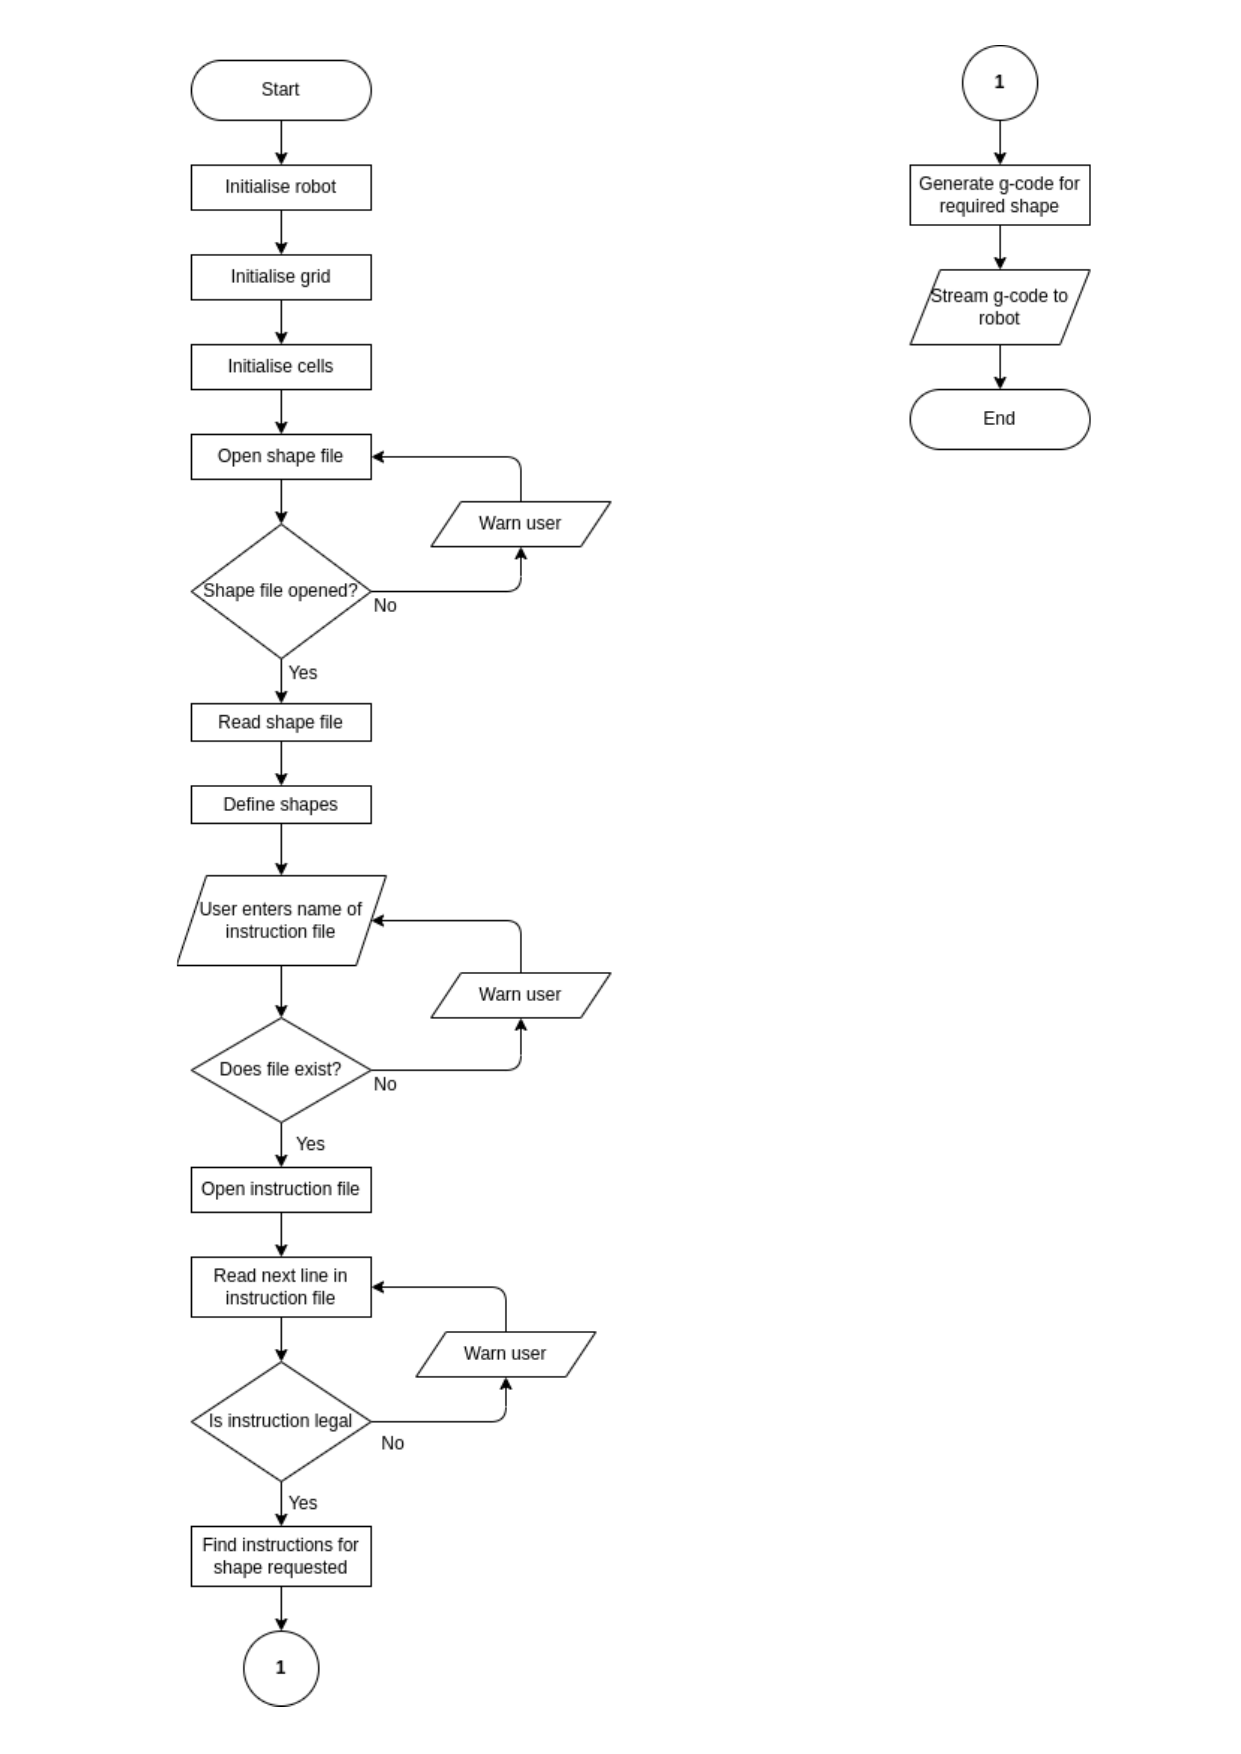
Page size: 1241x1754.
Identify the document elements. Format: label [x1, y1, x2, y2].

picture [176, 45, 1091, 1707]
